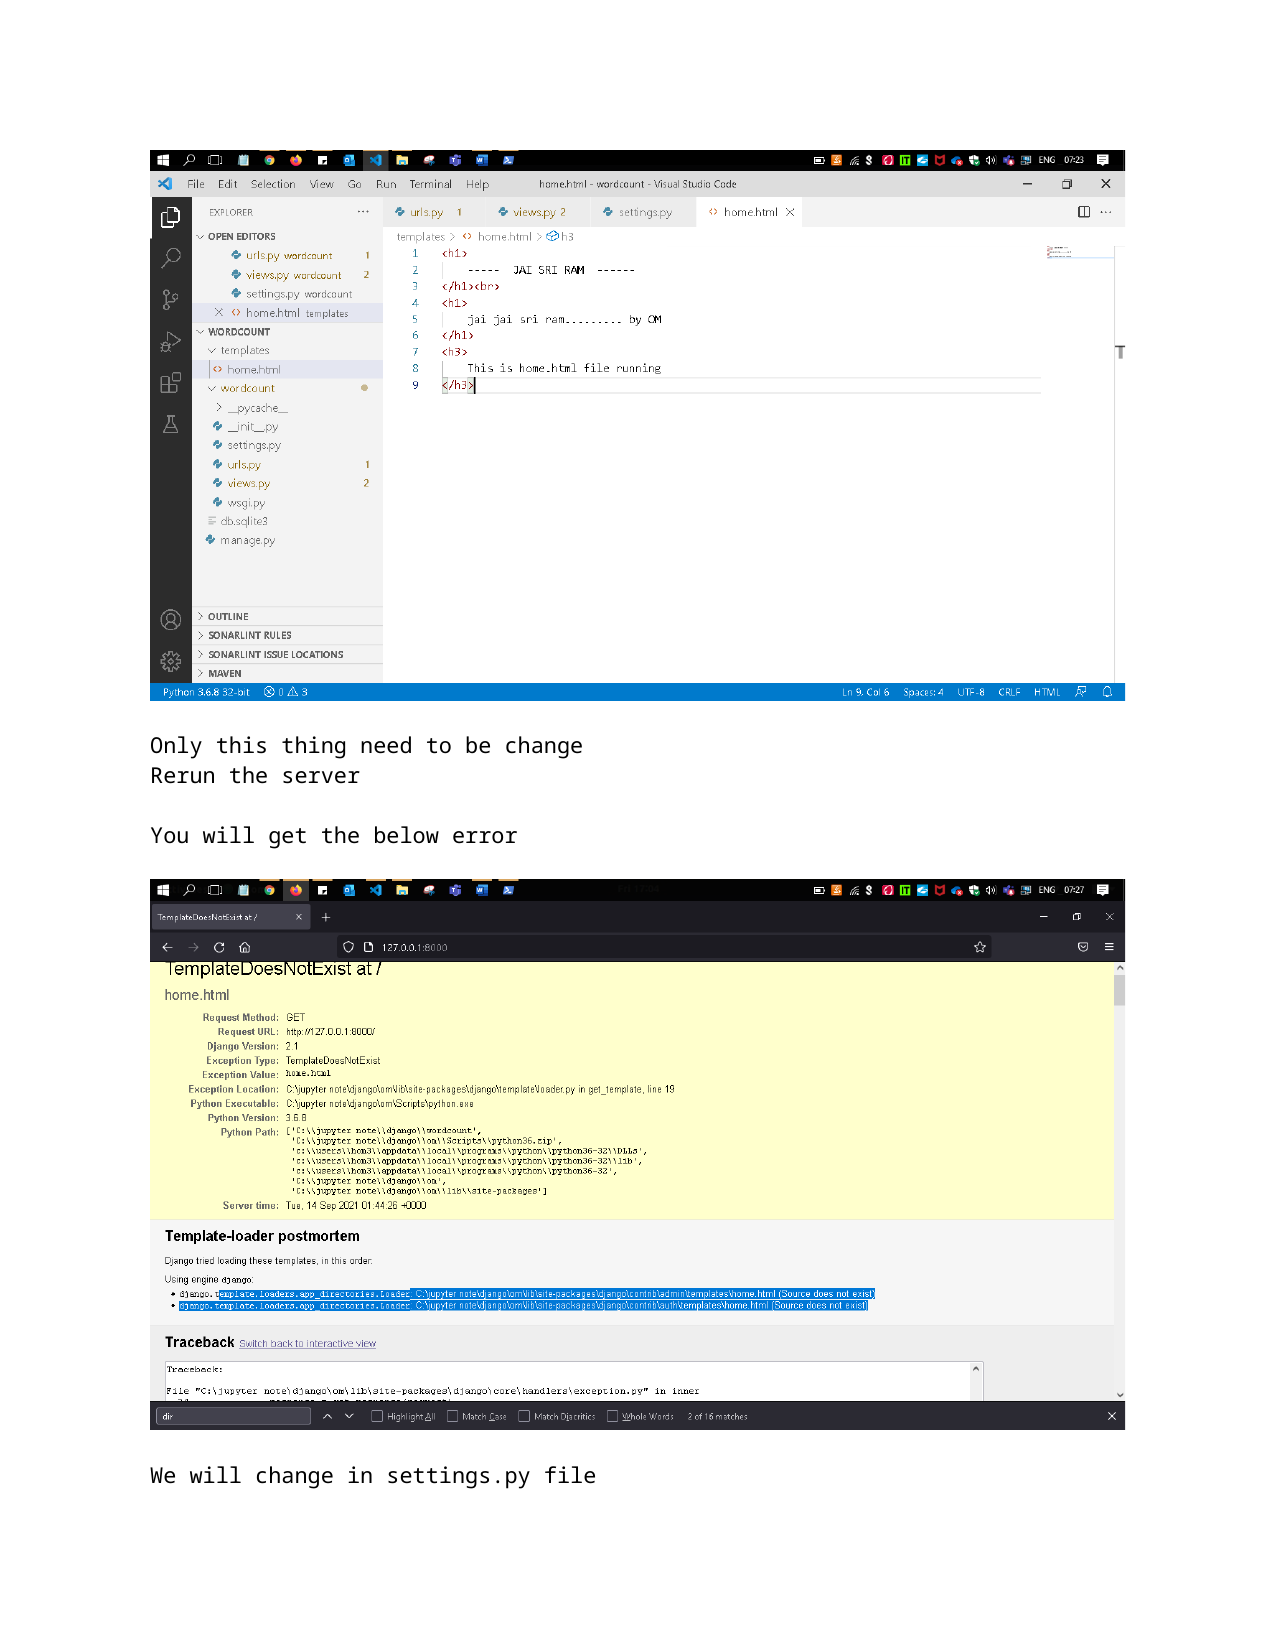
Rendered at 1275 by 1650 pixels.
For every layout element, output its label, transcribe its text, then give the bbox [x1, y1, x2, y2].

text Only this thing need to be change [150, 730, 1125, 760]
text We will change in settings.py file [150, 1460, 1125, 1489]
text You will get the below error [150, 820, 1125, 849]
text Rerun the server [150, 760, 1125, 790]
